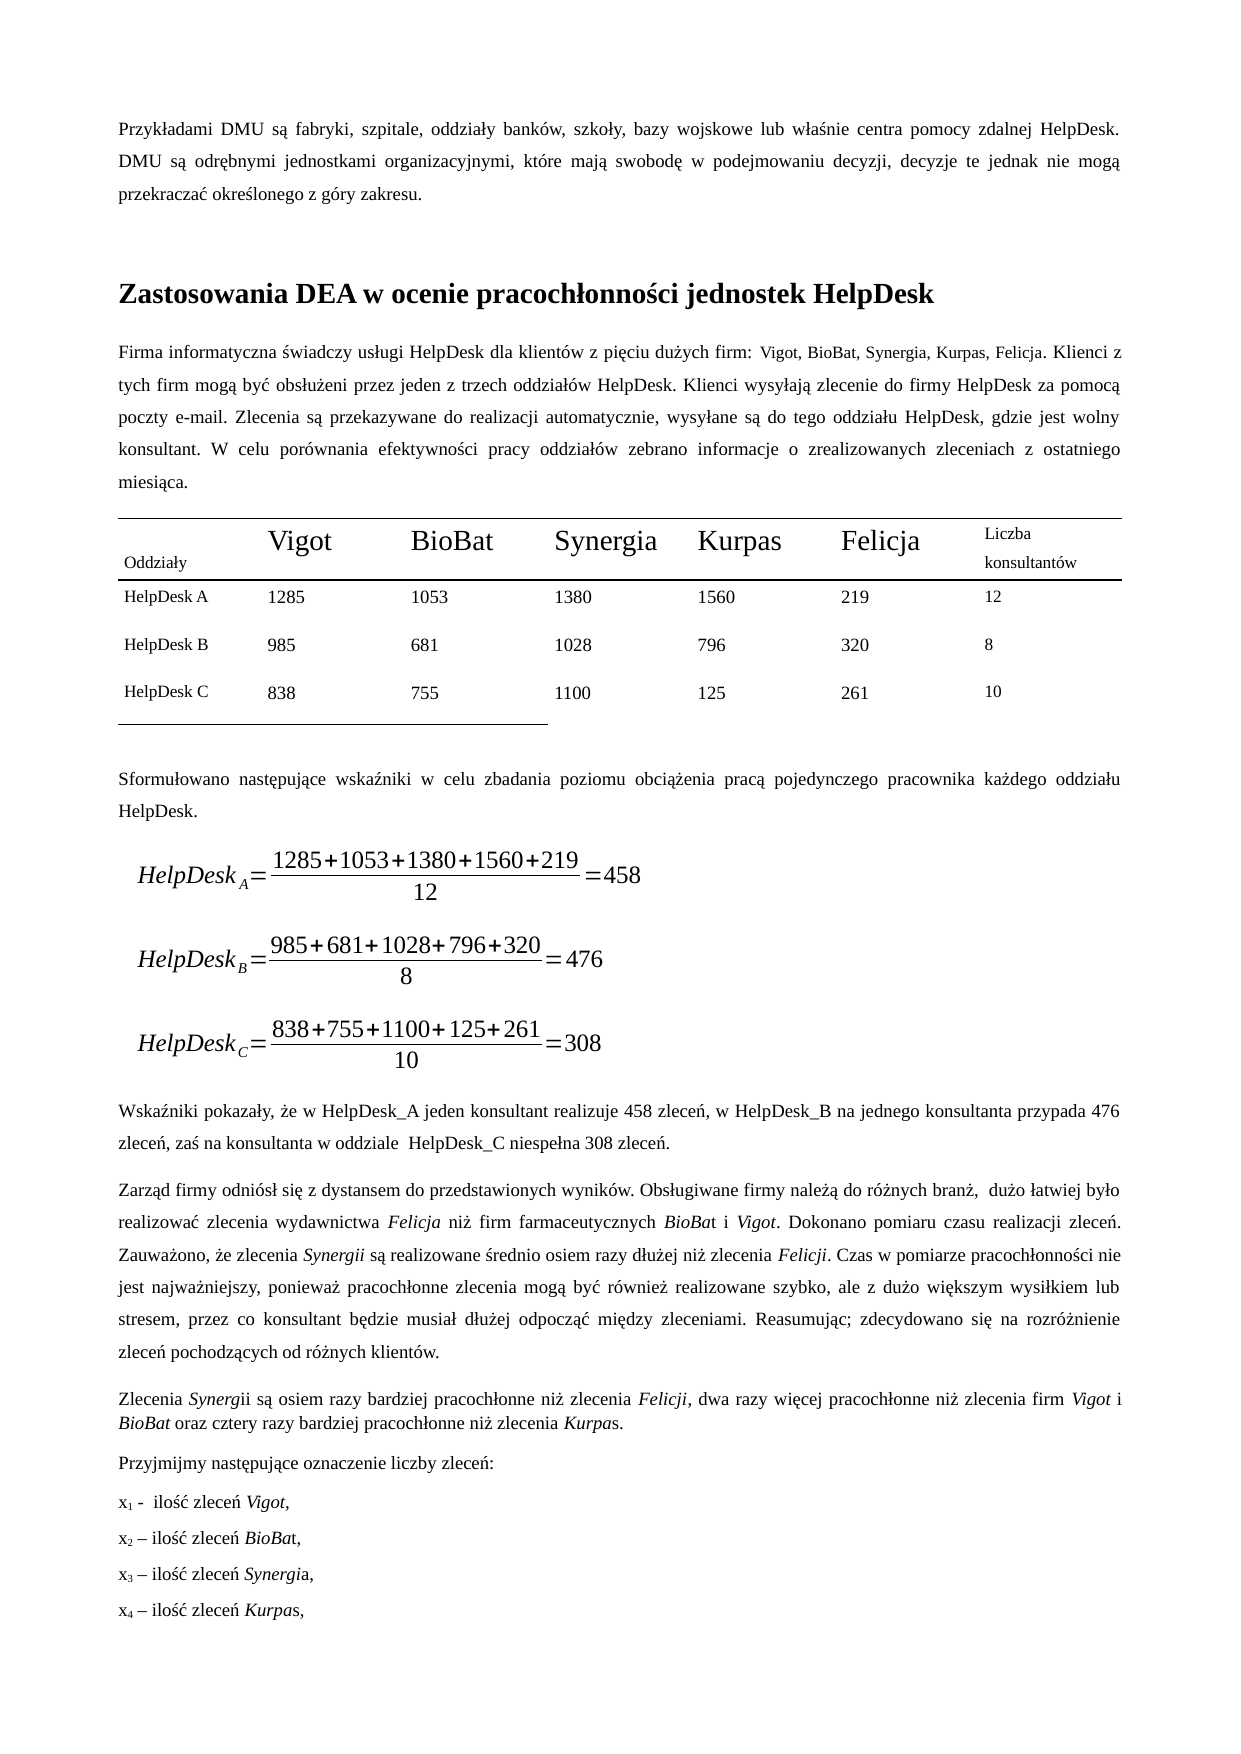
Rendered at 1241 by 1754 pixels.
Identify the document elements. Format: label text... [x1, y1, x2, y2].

text x3 – ilość zleceń Synergia, [118, 1563, 1122, 1585]
text Zlecenia Synergii są osiem razy bardziej pracochłonne niż zlecenia Felicji, dwa razy więcej pracochłonne niż zlecenia firm Vigot i BioBat oraz cztery razy bardziej pracochłonne niż zlecenia Kurpas. [118, 1387, 1122, 1434]
table_cell 1028 [548, 628, 692, 676]
text Zarząd firmy odniósł się z dystansem do przedstawionych wyników. Obsługiwane firmy należą do różnych branż, dużo łatwiej było realizować zlecenia wydawnictwa Felicja niż firm farmaceutycznych BioBat i Vigot. Dokonano pomiaru czasu realizacji zleceń. Zauważono, że zlecenia Synergii są realizowane średnio osiem razy dłużej niż zlecenia Felicji. Czas w pomiarze pracochłonności nie jest najważniejszy, ponieważ pracochłonne zlecenia mogą być również realizowane szybko, ale z dużo większym wysiłkiem lub stresem, przez co konsultant będzie musiał dłużej odpocząć między zleceniami. Reasumując; zdecydowano się na rozróżnienie zleceń pochodzących od różnych klientów. [118, 1179, 1122, 1362]
table_cell 1560 [692, 581, 835, 628]
table_cell 796 [692, 628, 835, 676]
table_cell HelpDesk A [118, 581, 261, 628]
table_cell 985 [261, 628, 405, 676]
table_cell 8 [979, 628, 1122, 676]
text x4 – ilość zleceń Kurpas, [118, 1599, 1122, 1621]
text x2 – ilość zleceń BioBat, [118, 1527, 1122, 1549]
table_cell 320 [835, 628, 978, 676]
table_header Kurpas [692, 519, 835, 578]
table_cell 12 [979, 581, 1122, 628]
table_header Vigot [261, 519, 405, 578]
text x1 - ilość zleceń Vigot, [118, 1491, 1122, 1512]
table_cell HelpDesk B [118, 628, 261, 676]
table_cell 755 [405, 676, 548, 723]
text Przyjmijmy następujące oznaczenie liczby zleceń: [118, 1452, 1122, 1473]
table_cell 1380 [548, 581, 692, 628]
table_cell HelpDesk C [118, 676, 261, 723]
text Wskaźniki pokazały, że w HelpDesk_A jeden konsultant realizuje 458 zleceń, w HelpDesk_B na jednego konsultanta przypada 476 zleceń, zaś na konsultanta w oddziale HelpDesk_C niespełna 308 zleceń. [118, 1100, 1122, 1154]
table_cell 1053 [405, 581, 548, 628]
table_header Synergia [548, 519, 692, 578]
table_cell 219 [835, 581, 978, 628]
text Zastosowania DEA w ocenie pracochłonności jednostek HelpDesk [118, 276, 1122, 310]
table_cell 681 [405, 628, 548, 676]
table_header Liczba konsultantów [979, 519, 1122, 578]
table_cell 838 [261, 676, 405, 723]
table_cell 10 [979, 676, 1122, 723]
table_cell 261 [835, 676, 978, 723]
text Przykładami DMU są fabryki, szpitale, oddziały banków, szkoły, bazy wojskowe lub właśnie centra pomocy zdalnej HelpDesk. DMU są odrębnymi jednostkami organizacyjnymi, które mają swobodę w podejmowaniu decyzji, decyzje te jednak nie mogą przekraczać określonego z góry zakresu. [118, 118, 1122, 204]
text Sformułowano następujące wskaźniki w celu zbadania poziomu obciążenia pracą pojedynczego pracownika każdego oddziału HelpDesk. [118, 768, 1122, 822]
table_cell 1285 [261, 581, 405, 628]
table_header Oddziały [118, 519, 261, 578]
text Firma informatyczna świadczy usługi HelpDesk dla klientów z pięciu dużych firm: Vigot, BioBat, Synergia, Kurpas, Felicja. Klienci z tych firm mogą być obsłużeni przez jeden z trzech oddziałów HelpDesk. Klienci wysyłają zlecenie do firmy HelpDesk za pomocą poczty e-mail. Zlecenia są przekazywane do realizacji automatycznie, wysyłane są do tego oddziału HelpDesk, gdzie jest wolny konsultant. W celu porównania efektywności pracy oddziałów zebrano informacje o zrealizowanych zleceniach z ostatniego miesiąca. [118, 341, 1122, 492]
table_header BioBat [405, 519, 548, 578]
table_cell 1100 [548, 676, 692, 723]
table_header Felicja [835, 519, 978, 578]
table_cell 125 [692, 676, 835, 723]
